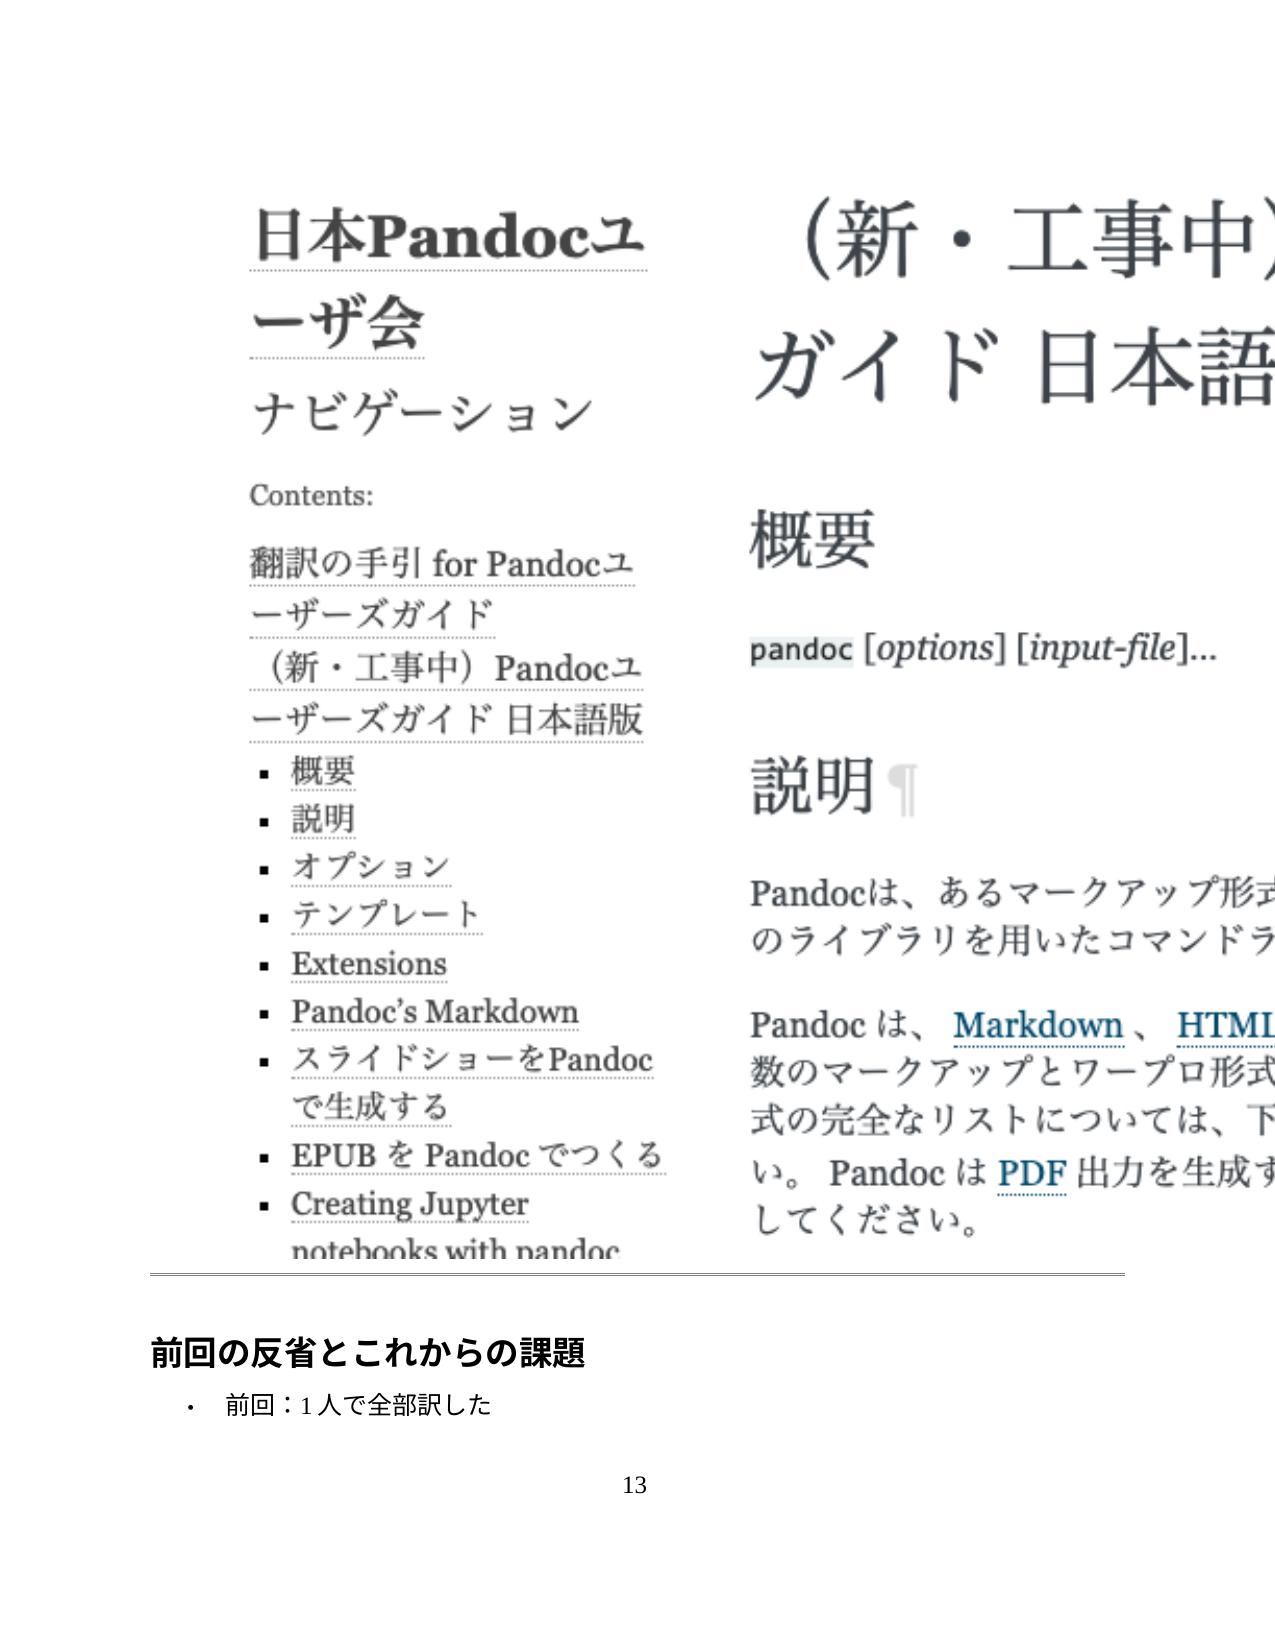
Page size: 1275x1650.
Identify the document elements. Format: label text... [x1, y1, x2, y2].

subtitle 前回の反省とこれからの課題 [150, 1329, 1125, 1375]
picture [150, 150, 1275, 1259]
list 前回：1人で全部訳した [187, 1388, 1125, 1422]
